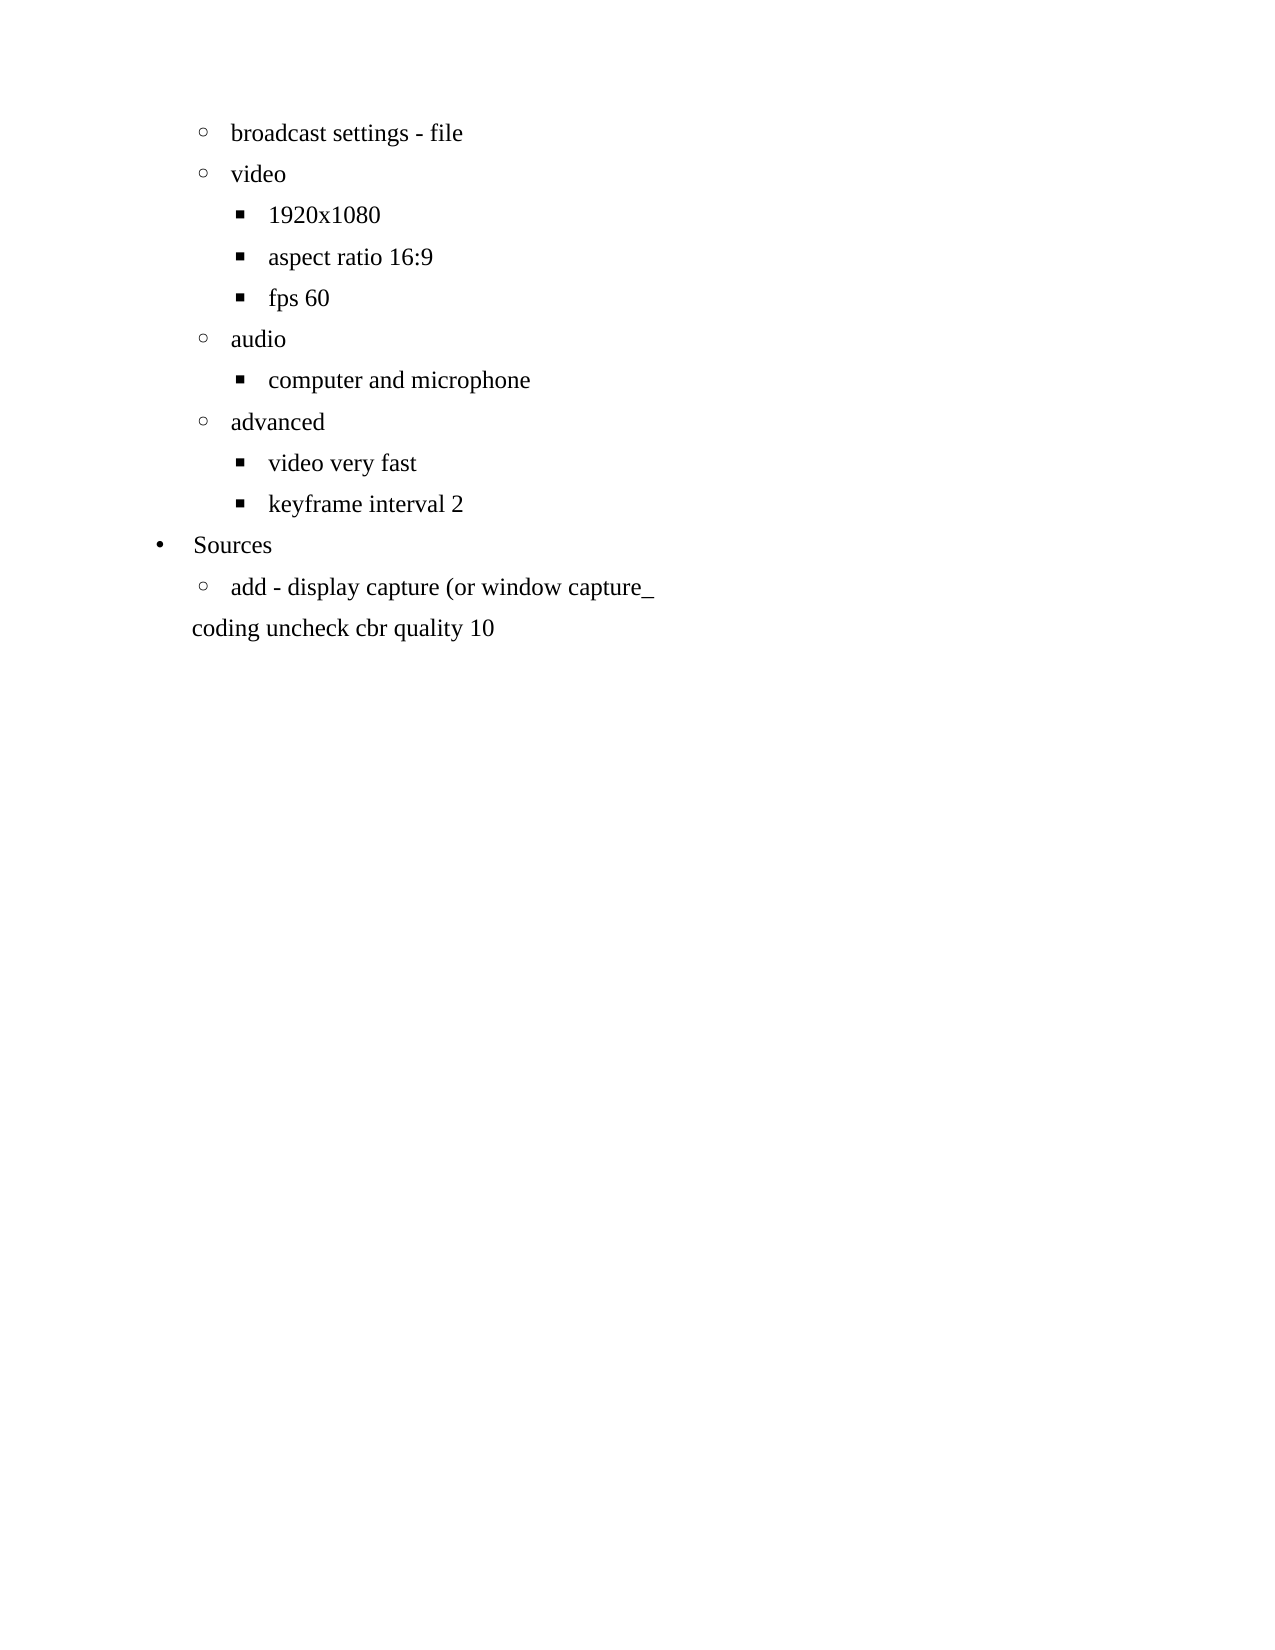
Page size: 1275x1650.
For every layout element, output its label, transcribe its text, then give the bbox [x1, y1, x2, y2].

text coding uncheck cbr quality 10 [118, 613, 1157, 642]
list keyframe interval 2 [231, 489, 1157, 518]
list fps 60 [231, 283, 1157, 312]
list audio [193, 324, 1157, 353]
list computer and microphone [231, 366, 1157, 394]
list video [193, 159, 1157, 188]
list video very fast [231, 448, 1157, 477]
list broadcast settings - file [193, 118, 1157, 147]
list Sources [156, 531, 1157, 559]
list add - display capture (or window capture_ [193, 572, 1157, 601]
list aspect ratio 16:9 [231, 242, 1157, 271]
list 1920x1080 [231, 201, 1157, 229]
list advanced [193, 407, 1157, 436]
